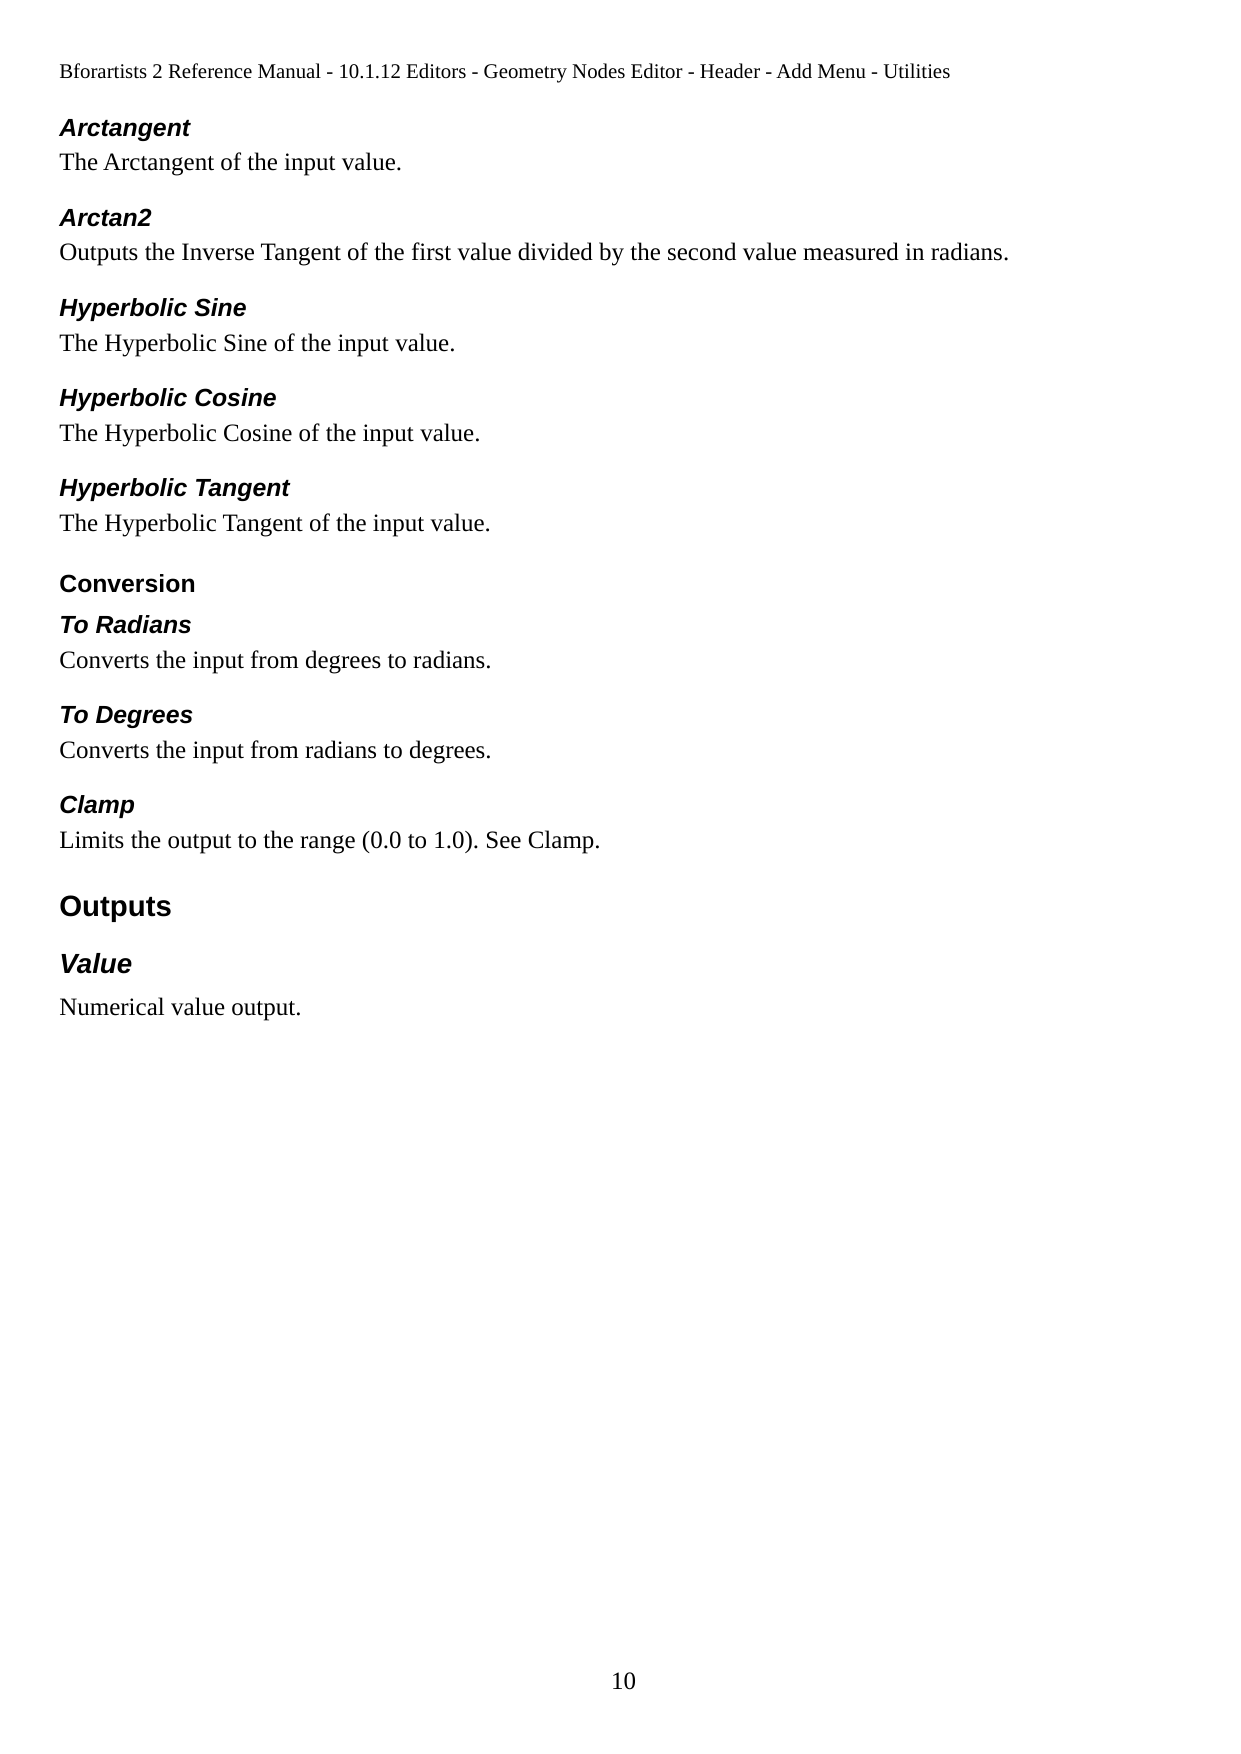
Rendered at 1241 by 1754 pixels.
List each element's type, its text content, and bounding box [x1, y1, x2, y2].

text The Hyperbolic Sine of the input value. [59, 328, 1181, 356]
subtitle Clamp [59, 791, 1181, 819]
subtitle Arctan2 [59, 203, 1181, 231]
text Converts the input from degrees to radians. [59, 645, 1181, 674]
subtitle Hyperbolic Tangent [59, 473, 1181, 502]
subtitle Arctangent [59, 113, 1181, 141]
subtitle Conversion [59, 569, 1181, 598]
text Numerical value output. [59, 992, 1181, 1021]
subtitle Hyperbolic Sine [59, 293, 1181, 321]
text Converts the input from radians to degrees. [59, 735, 1181, 764]
text The Hyperbolic Tangent of the input value. [59, 508, 1181, 537]
subtitle Value [59, 948, 1181, 980]
text The Hyperbolic Cosine of the input value. [59, 418, 1181, 446]
text Limits the output to the range (0.0 to 1.0). See Clamp. [59, 825, 1181, 854]
subtitle Hyperbolic Cosine [59, 383, 1181, 411]
subtitle To Degrees [59, 701, 1181, 729]
subtitle To Radians [59, 610, 1181, 639]
text The Arctangent of the input value. [59, 147, 1181, 176]
text Outputs the Inverse Tangent of the first value divided by the second value measured in radians. [59, 237, 1181, 266]
subtitle Outputs [59, 889, 1181, 923]
